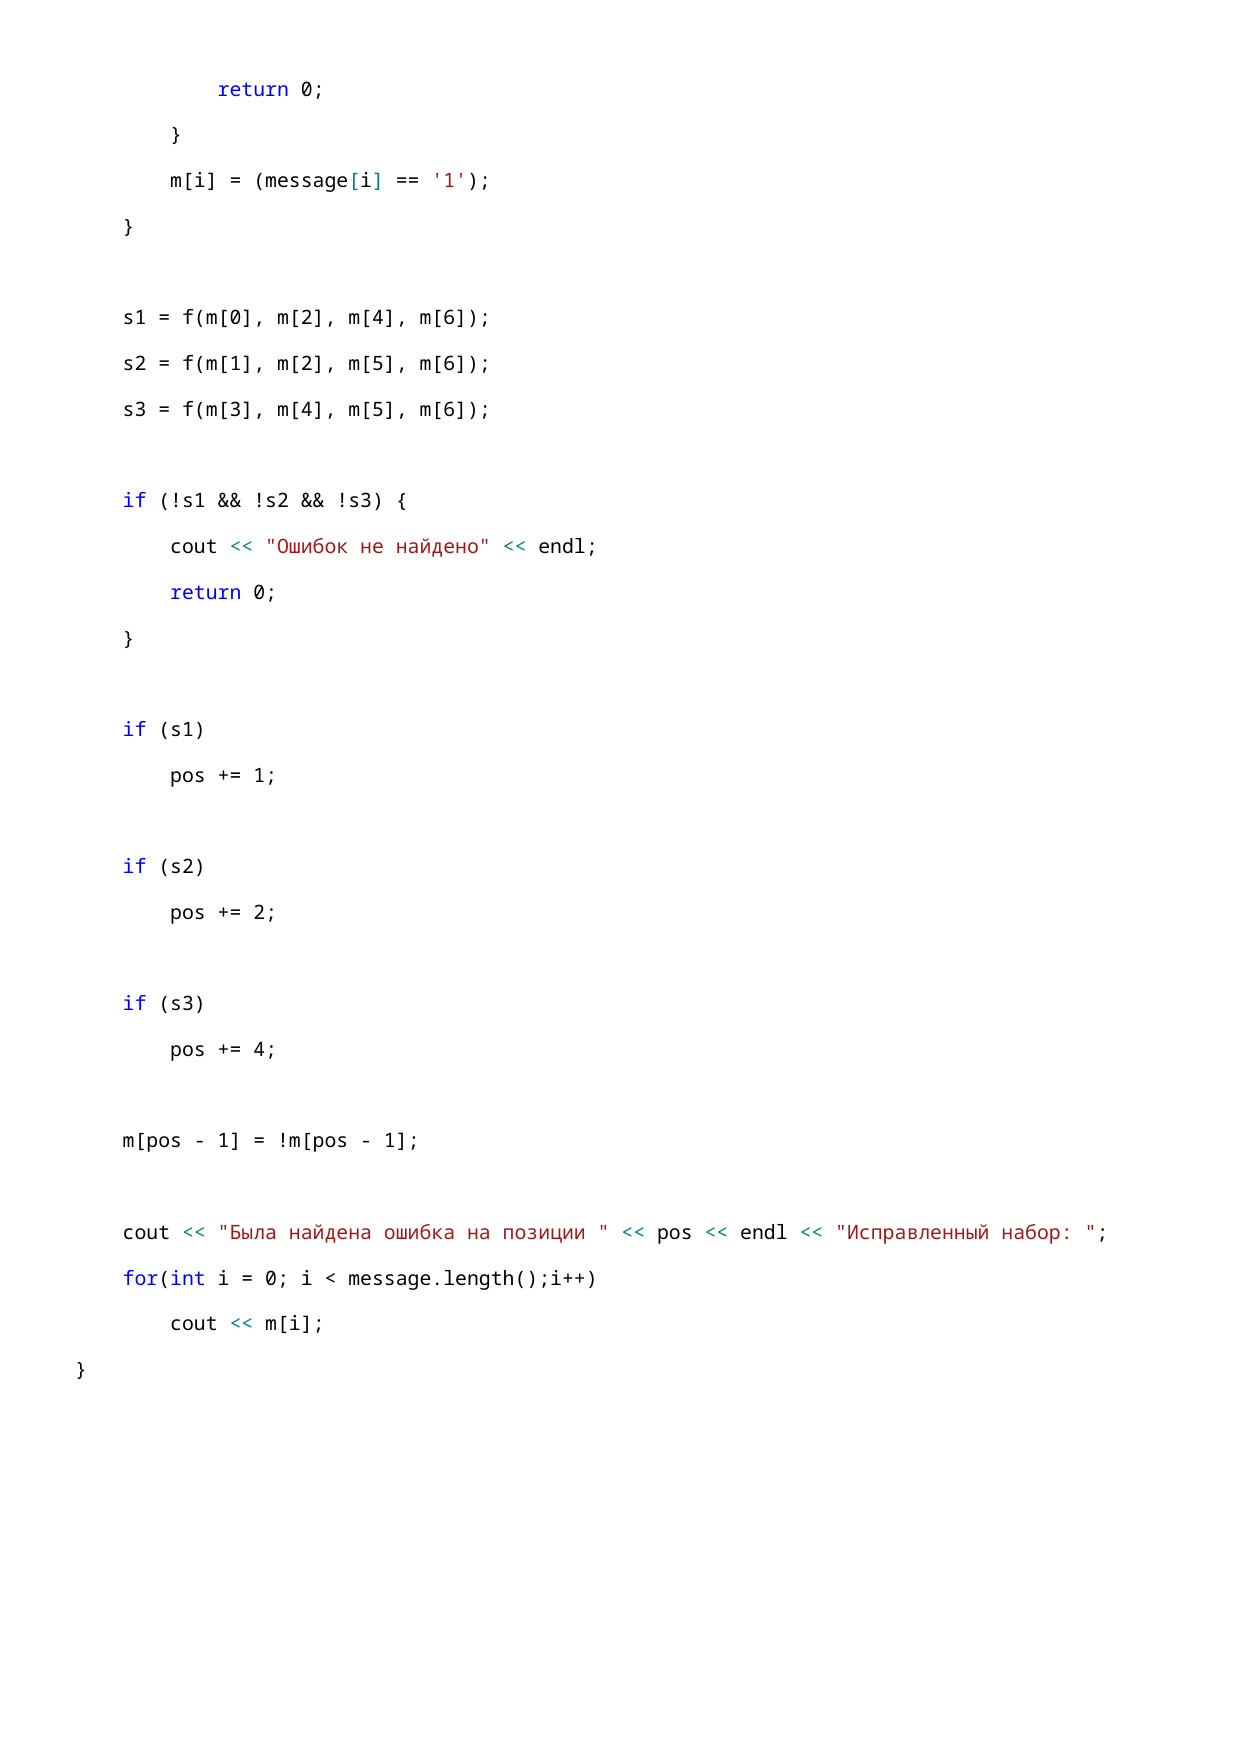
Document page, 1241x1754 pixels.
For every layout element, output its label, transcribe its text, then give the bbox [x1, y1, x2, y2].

text } [75, 1355, 1165, 1382]
text s3 = f(m[3], m[4], m[5], m[6]); [75, 395, 1165, 422]
text } [75, 121, 1165, 148]
text if (s3) [75, 989, 1165, 1017]
text s1 = f(m[0], m[2], m[4], m[6]); [75, 304, 1165, 331]
text if (s2) [75, 852, 1165, 879]
text return 0; [75, 578, 1165, 605]
text } [75, 212, 1165, 239]
text if (s1) [75, 715, 1165, 742]
text pos += 2; [75, 898, 1165, 925]
text pos += 1; [75, 761, 1165, 788]
text cout << "Ошибок не найдено" << endl; [75, 532, 1165, 559]
text if (!s1 && !s2 && !s3) { [75, 487, 1165, 513]
text return 0; [75, 75, 1165, 102]
text pos += 4; [75, 1035, 1165, 1062]
text for(int i = 0; i < message.length();i++) [75, 1264, 1165, 1291]
text m[i] = (message[i] == '1'); [75, 166, 1165, 193]
text s2 = f(m[1], m[2], m[5], m[6]); [75, 349, 1165, 376]
text cout << m[i]; [75, 1310, 1165, 1337]
text cout << "Была найдена ошибка на позиции " << pos << endl << "Исправленный набор: "; [75, 1218, 1165, 1245]
text m[pos - 1] = !m[pos - 1]; [75, 1127, 1165, 1154]
text } [75, 624, 1165, 651]
